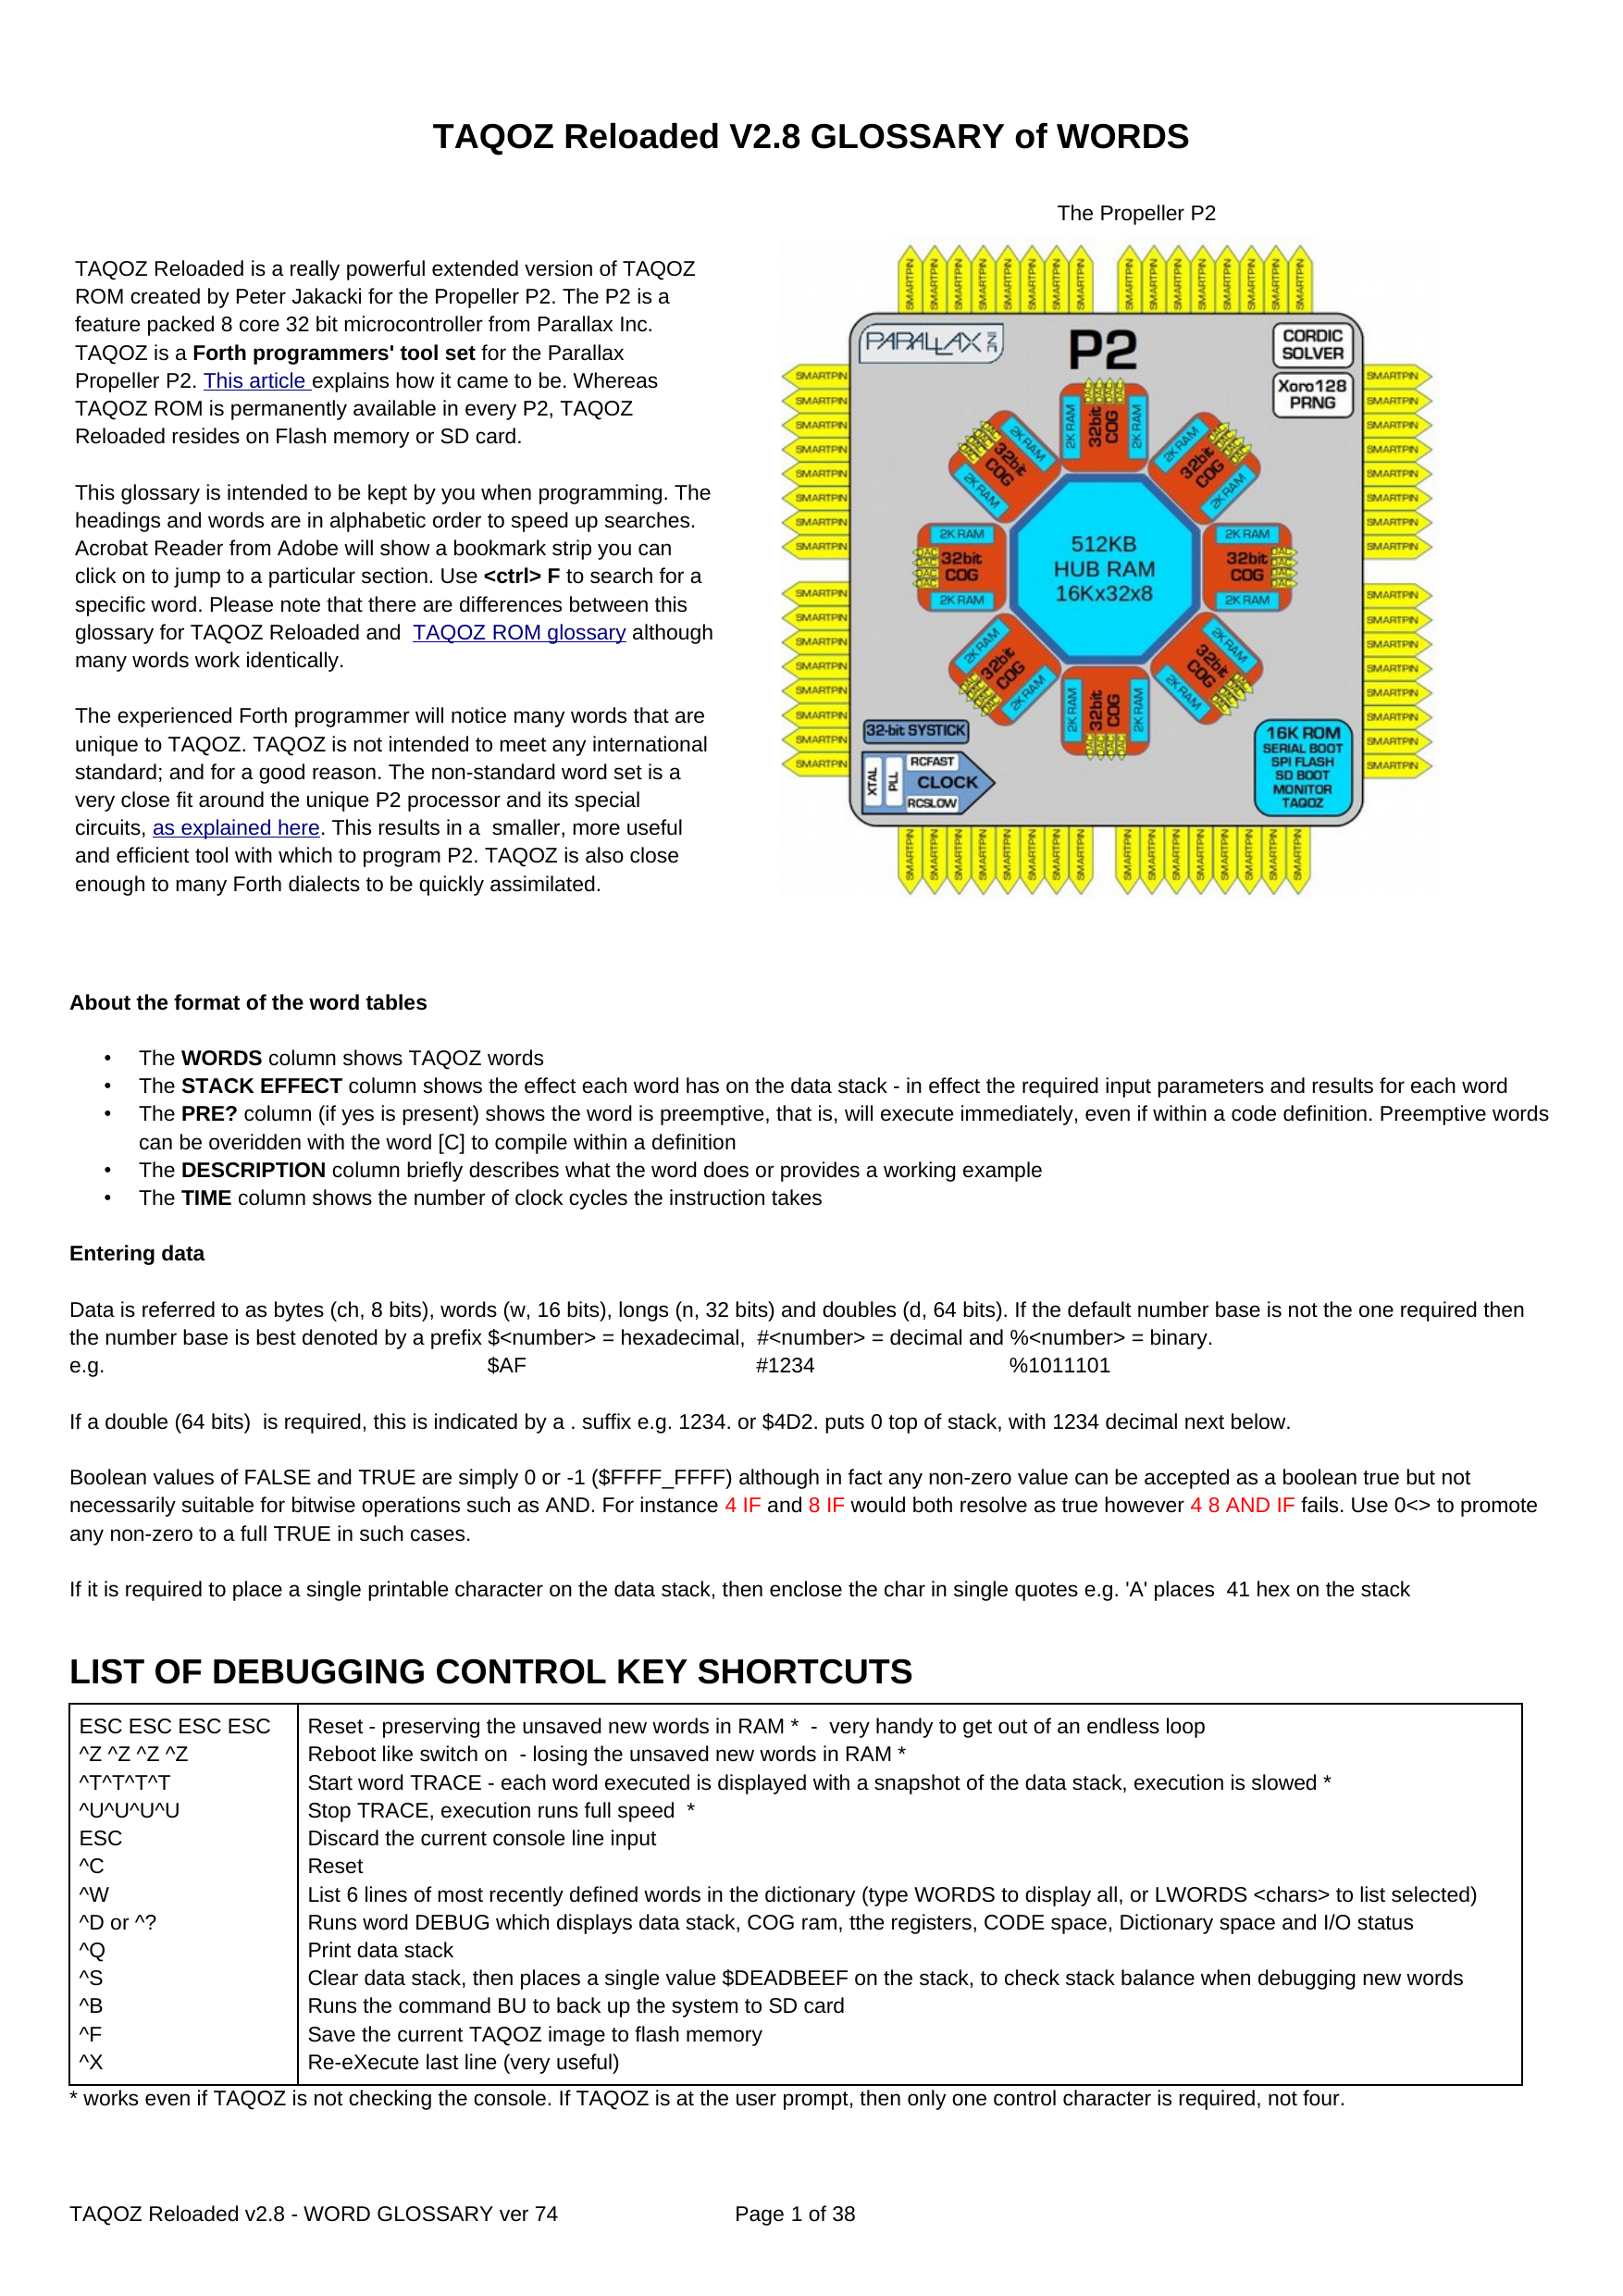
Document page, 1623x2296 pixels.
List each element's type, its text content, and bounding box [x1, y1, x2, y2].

text If it is required to place a single printable character on the data stack, then enclose the char in single quotes e.g. 'A' places 41 hex on the stack [69, 1577, 1554, 1601]
text the number base is best denoted by a prefix $<number> = hexadecimal, #<number> = decimal and %<number> = binary. [69, 1325, 1554, 1349]
list The TIME column shows the number of clock cycles the instruction takes [104, 1185, 1554, 1210]
text If a double (64 bits) is required, this is indicated by a . suffix e.g. 1234. or $4D2. puts 0 top of stack, with 1234 decimal next below. [69, 1409, 1554, 1433]
list The DESCRIPTION column briefly describes what the word does or provides a working example [104, 1158, 1554, 1182]
text About the format of the word tables [69, 989, 1554, 1014]
picture [780, 237, 1440, 898]
table_header TAQOZ Reloaded is a really powerful extended version of TAQOZ ROM created by Peter Jakacki for the Propeller P2. The P2 is a feature packed 8 core 32 bit microcontroller from Parallax Inc. TAQOZ is a Forth programmers' tool set for the Parallax Propeller P2. This article explains how it came to be. Whereas TAQOZ ROM is permanently available in every P2, TAQOZ Reloaded resides on Flash memory or SD card. This glossary is intended to be kept by you when programming. The headings and words are in alphabetic order to speed up searches. Acrobat Reader from Adobe will show a bookmark strip you can click on to jump to a particular section. Use <ctrl> F to search for a specific word. Please note that there are differences between this glossary for TAQOZ Reloaded and TAQOZ ROM glossary although many words work identically. The experienced Forth programmer will notice many words that are unique to TAQOZ. TAQOZ is not intended to meet any international standard; and for a good reason. The non-standard word set is a very close fit around the unique P2 processor and its special circuits, as explained here. This results in a smaller, more useful and efficient tool with which to program P2. TAQOZ is also close enough to many Forth dialects to be quickly assimilated. [69, 195, 720, 934]
list The WORDS column shows TAQOZ words [104, 1046, 1554, 1070]
text * works even if TAQOZ is not checking the console. If TAQOZ is at the user prompt, then only one control character is required, not four. [69, 2086, 1554, 2110]
table_header Reset - preserving the unsaved new words in RAM * - very handy to get out of an endless loop Reboot like switch on - losing the unsaved new words in RAM * Start word TRACE - each word executed is displayed with a snapshot of the data stack, execution is slowed * Stop TRACE, execution runs full speed * Discard the current console line input Reset List 6 lines of most recently defined words in the dictionary (type WORDS to display all, or LWORDS <chars> to list selected) Runs word DEBUG which displays data stack, COG ram, tthe registers, CODE space, Dictionary space and I/O status Print data stack Clear data stack, then places a single value $DEADBEEF on the stack, to check stack balance when debugging new words Runs the command BU to back up the system to SD card Save the current TAQOZ image to flash memory Re-eXecute last line (very useful) [299, 1705, 1521, 2084]
text e.g. $AF #1234 %1011101 [69, 1353, 1554, 1378]
text Data is referred to as bytes (ch, 8 bits), words (w, 16 bits), longs (n, 32 bits) and doubles (d, 64 bits). If the default number base is not the one required then [69, 1297, 1554, 1322]
subtitle TAQOZ Reloaded V2.8 GLOSSARY of WORDS [69, 116, 1554, 155]
text Boolean values of FALSE and TRUE are simply 0 or -1 ($FFFF_FFFF) although in fact any non-zero value can be accepted as a boolean true but not necessarily suitable for bitwise operations such as AND. For instance 4 IF and 8 IF would both resolve as true however 4 8 AND IF fails. Use 0<> to promote any non-zero to a full TRUE in such cases. [69, 1465, 1554, 1545]
table_header The Propeller P2 [720, 195, 1554, 934]
list The PRE? column (if yes is present) shows the word is preemptive, that is, will execute immediately, even if within a code definition. Preemptive words can be overidden with the word [C] to compile within a definition [104, 1101, 1554, 1154]
text Entering data [69, 1241, 1554, 1266]
list The STACK EFFECT column shows the effect each word has on the data stack - in effect the required input parameters and results for each word [104, 1074, 1554, 1098]
subtitle LIST OF DEBUGGING CONTROL KEY SHORTCUTS [69, 1651, 1554, 1691]
table_header ESC ESC ESC ESC ^Z ^Z ^Z ^Z ^T^T^T^T ^U^U^U^U ESC ^C ^W ^D or ^? ^Q ^S ^B ^F ^X [70, 1705, 297, 2084]
